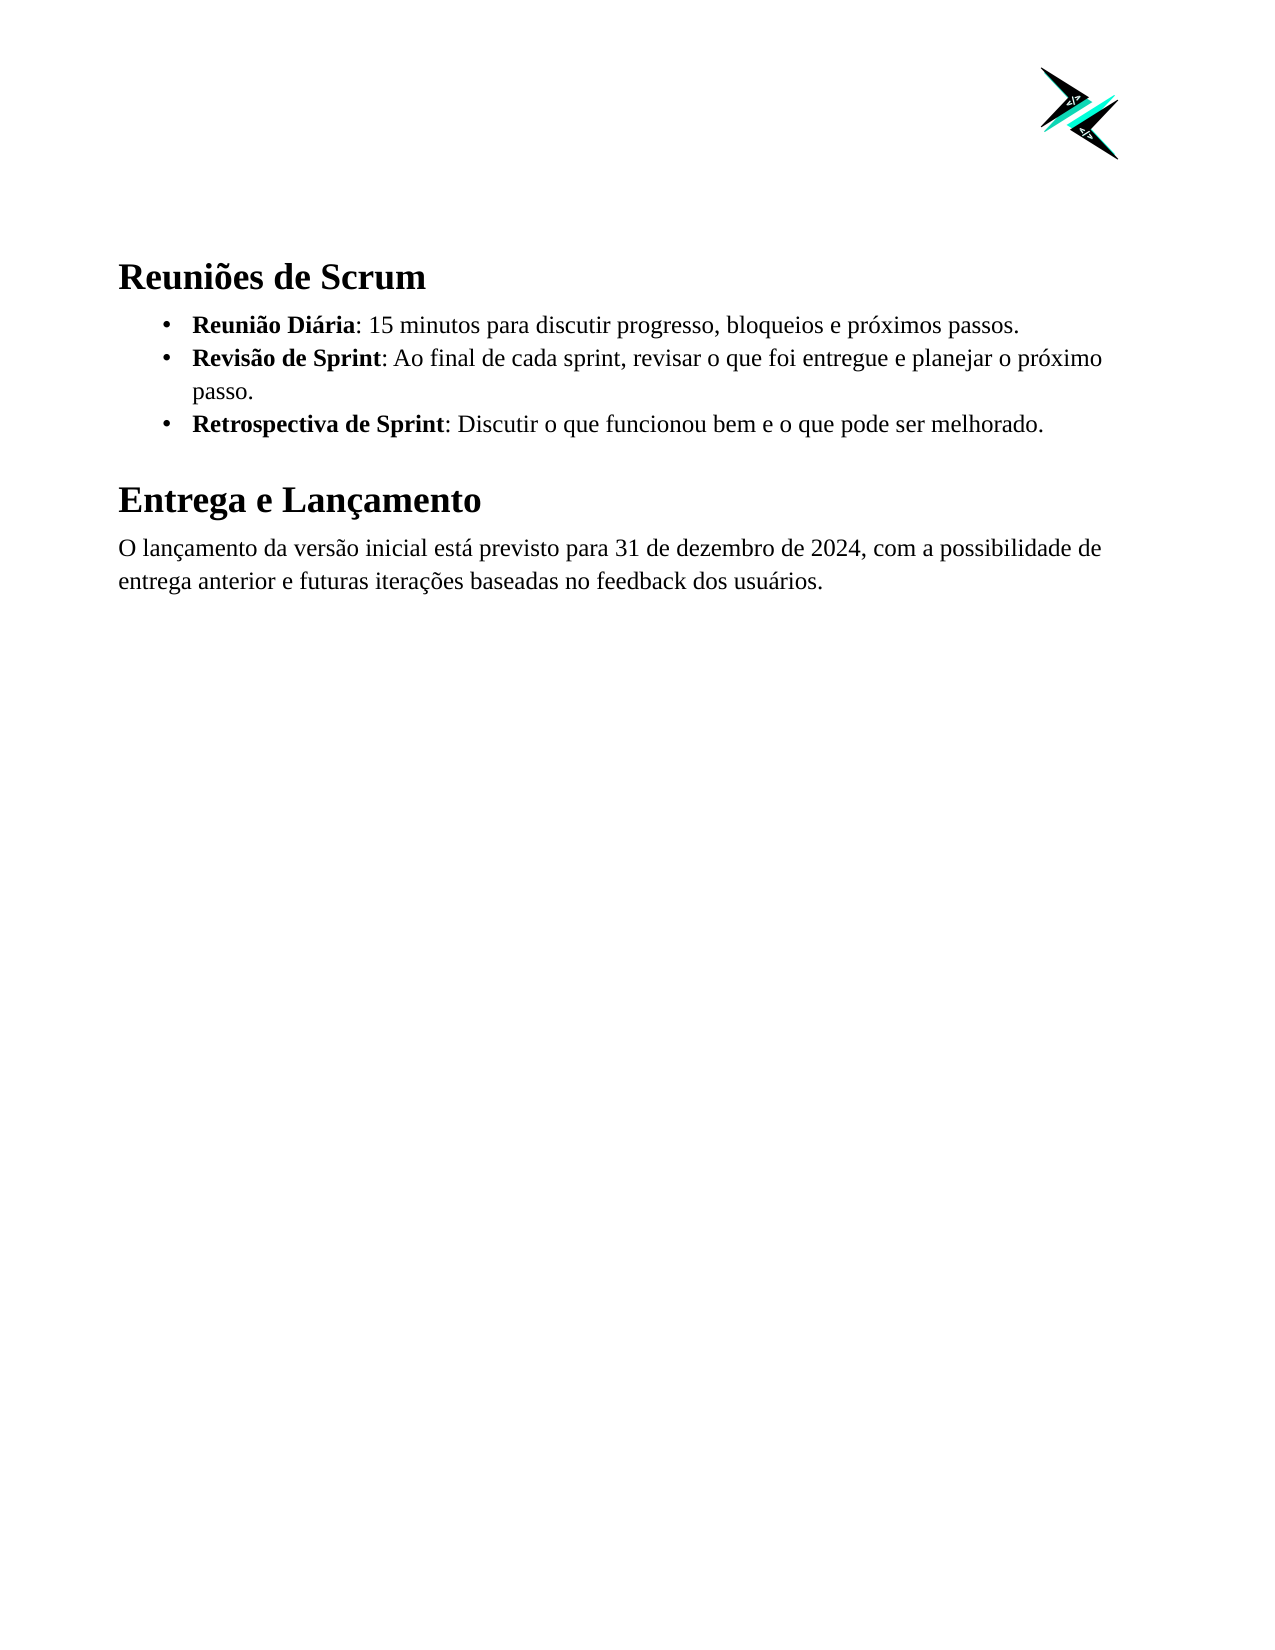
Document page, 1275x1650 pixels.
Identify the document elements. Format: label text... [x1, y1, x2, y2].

list Revisão de Sprint: Ao final de cada sprint, revisar o que foi entregue e planejar o próximo passo. [162, 343, 1157, 405]
text O lançamento da versão inicial está previsto para 31 de dezembro de 2024, com a possibilidade de entrega anterior e futuras iterações baseadas no feedback dos usuários. [118, 533, 1157, 595]
subtitle Entrega e Lançamento [118, 478, 1157, 521]
subtitle Reuniões de Scrum [118, 255, 1157, 298]
picture [1017, 51, 1142, 176]
list Reunião Diária: 15 minutos para discutir progresso, bloqueios e próximos passos. [162, 310, 1157, 339]
list Retrospectiva de Sprint: Discutir o que funcionou bem e o que pode ser melhorado. [162, 409, 1157, 438]
